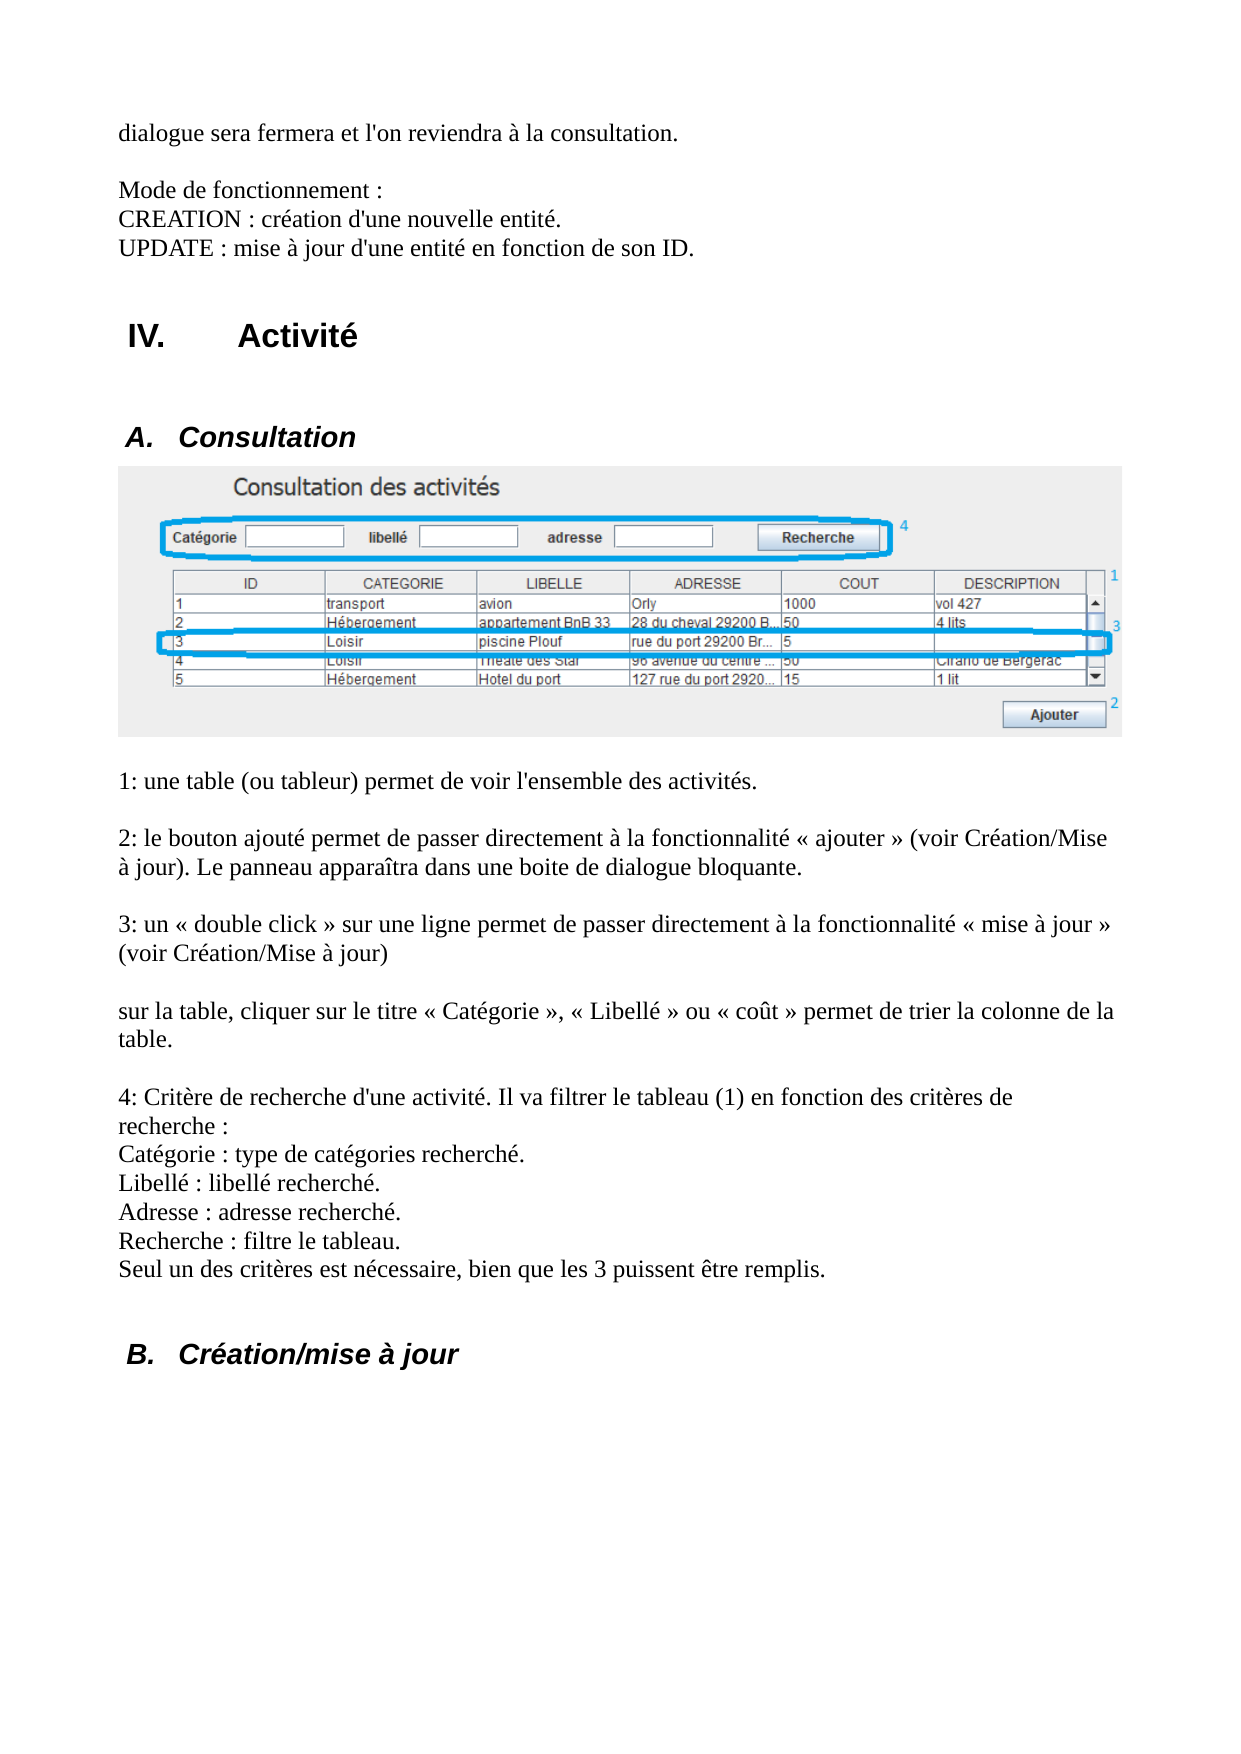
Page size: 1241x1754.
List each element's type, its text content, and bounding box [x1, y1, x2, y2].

subtitle Activité [118, 316, 1122, 354]
text dialogue sera fermera et l'on reviendra à la consultation. [118, 118, 1122, 147]
text CREATION : création d'une nouvelle entité. [118, 204, 1122, 233]
subtitle Création/mise à jour [118, 1337, 1122, 1371]
text 2: le bouton ajouté permet de passer directement à la fonctionnalité « ajouter » (voir Création/Mise à jour). Le panneau apparaîtra dans une boite de dialogue bloquante. [118, 823, 1122, 881]
text Libellé : libellé recherché. [118, 1168, 1122, 1197]
text Catégorie : type de catégories recherché. [118, 1139, 1122, 1168]
text sur la table, cliquer sur le titre « Catégorie », « Libellé » ou « coût » permet de trier la colonne de la table. [118, 996, 1122, 1053]
text Seul un des critères est nécessaire, bien que les 3 puissent être remplis. [118, 1254, 1122, 1283]
text Mode de fonctionnement : [118, 176, 1122, 204]
subtitle Consultation [118, 421, 1122, 454]
text UPDATE : mise à jour d'une entité en fonction de son ID. [118, 233, 1122, 262]
text 1: une table (ou tableur) permet de voir l'ensemble des activités. [118, 766, 1122, 794]
text Adresse : adresse recherché. [118, 1197, 1122, 1226]
text Recherche : filtre le tableau. [118, 1226, 1122, 1254]
text 4: Critère de recherche d'une activité. Il va filtrer le tableau (1) en fonction des critères de recherche : [118, 1082, 1122, 1139]
text 3: un « double click » sur une ligne permet de passer directement à la fonctionnalité « mise à jour » (voir Création/Mise à jour) [118, 909, 1122, 967]
